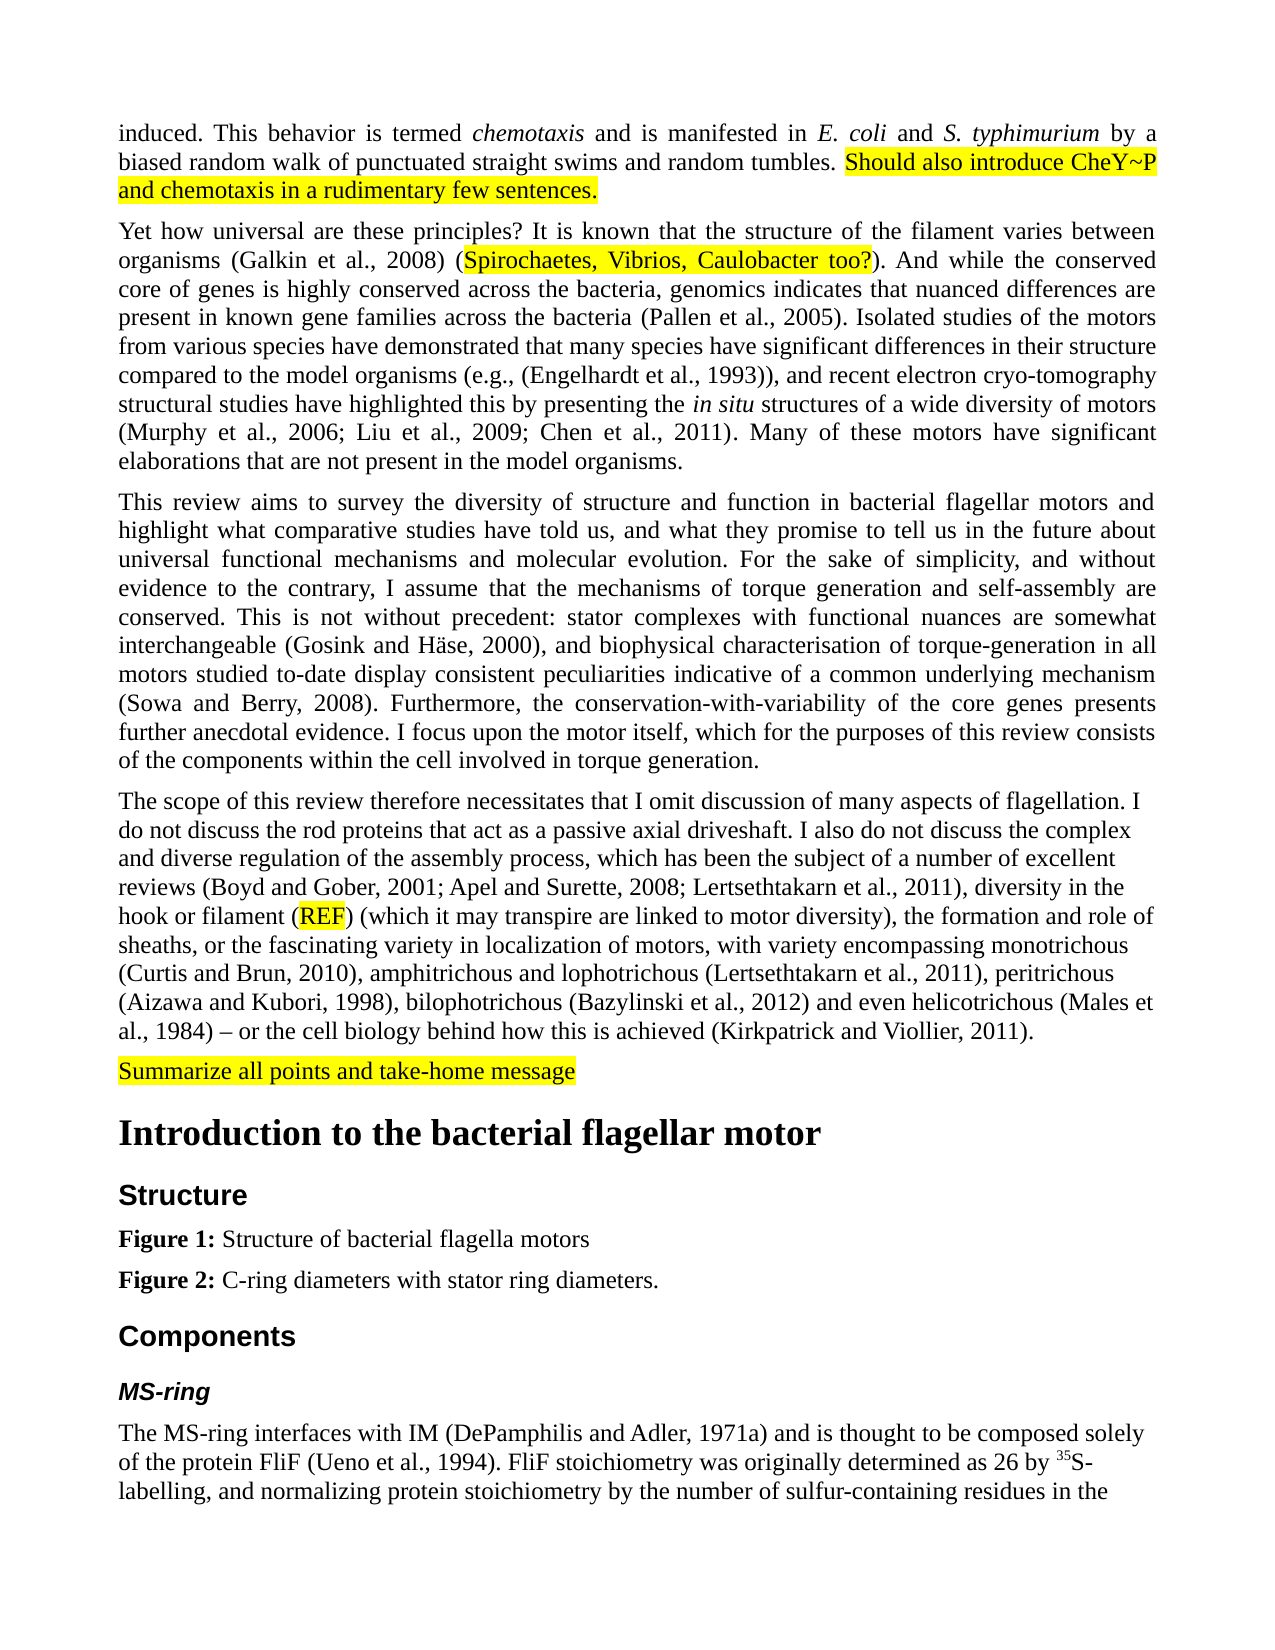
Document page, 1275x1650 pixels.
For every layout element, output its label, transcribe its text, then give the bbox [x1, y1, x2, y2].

subtitle Introduction to the bacterial flagellar motor [118, 1110, 1157, 1153]
text This review aims to survey the diversity of structure and function in bacterial flagellar motors and highlight what comparative studies have told us, and what they promise to tell us in the future about universal functional mechanisms and molecular evolution. For the sake of simplicity, and without evidence to the contrary, I assume that the mechanisms of torque generation and self-assembly are conserved. This is not without precedent: stator complexes with functional nuances are somewhat interchangeable (Gosink and Häse, 2000), and biophysical characterisation of torque-generation in all motors studied to-date display consistent peculiarities indicative of a common underlying mechanism (Sowa and Berry, 2008). Furthermore, the conservation-with-variability of the core genes presents further anecdotal evidence. I focus upon the motor itself, which for the purposes of this review consists of the components within the cell involved in torque generation. [118, 487, 1157, 774]
subtitle Structure [118, 1178, 1157, 1212]
text induced. This behavior is termed chemotaxis and is manifested in E. coli and S. typhimurium by a biased random walk of punctuated straight swims and random tumbles. Should also introduce CheY~P and chemotaxis in a rudimentary few sentences. [118, 118, 1157, 204]
subtitle MS-ring [118, 1377, 1157, 1406]
subtitle Components [118, 1319, 1157, 1352]
text Figure 2: C-ring diameters with stator ring diameters. [118, 1265, 1157, 1294]
text Summarize all points and take-home message [118, 1056, 1157, 1085]
text Yet how universal are these principles? It is known that the structure of the filament varies between organisms (Galkin et al., 2008) (Spirochaetes, Vibrios, Caulobacter too?). And while the conserved core of genes is highly conserved across the bacteria, genomics indicates that nuanced differences are present in known gene families across the bacteria (Pallen et al., 2005). Isolated studies of the motors from various species have demonstrated that many species have significant differences in their structure compared to the model organisms (e.g., (Engelhardt et al., 1993)), and recent electron cryo-tomography structural studies have highlighted this by presenting the in situ structures of a wide diversity of motors (Murphy et al., 2006; Liu et al., 2009; Chen et al., 2011). Many of these motors have significant elaborations that are not present in the model organisms. [118, 216, 1157, 475]
text The MS-ring interfaces with IM (DePamphilis and Adler, 1971a) and is thought to be composed solely of the protein FliF (Ueno et al., 1994). FliF stoichiometry was originally determined as 26 by 35S-labelling, and normalizing protein stoichiometry by the number of sulfur-containing residues in the [118, 1418, 1157, 1504]
text Figure 1: Structure of bacterial flagella motors [118, 1224, 1157, 1253]
text The scope of this review therefore necessitates that I omit discussion of many aspects of flagellation. I do not discuss the rod proteins that act as a passive axial driveshaft. I also do not discuss the complex and diverse regulation of the assembly process, which has been the subject of a number of excellent reviews (Boyd and Gober, 2001; Apel and Surette, 2008; Lertsethtakarn et al., 2011), diversity in the hook or filament (REF) (which it may transpire are linked to motor diversity), the formation and role of sheaths, or the fascinating variety in localization of motors, with variety encompassing monotrichous (Curtis and Brun, 2010), amphitrichous and lophotrichous (Lertsethtakarn et al., 2011), peritrichous (Aizawa and Kubori, 1998), bilophotrichous (Bazylinski et al., 2012) and even helicotrichous (Males et al., 1984) – or the cell biology behind how this is achieved (Kirkpatrick and Viollier, 2011). [118, 786, 1157, 1045]
